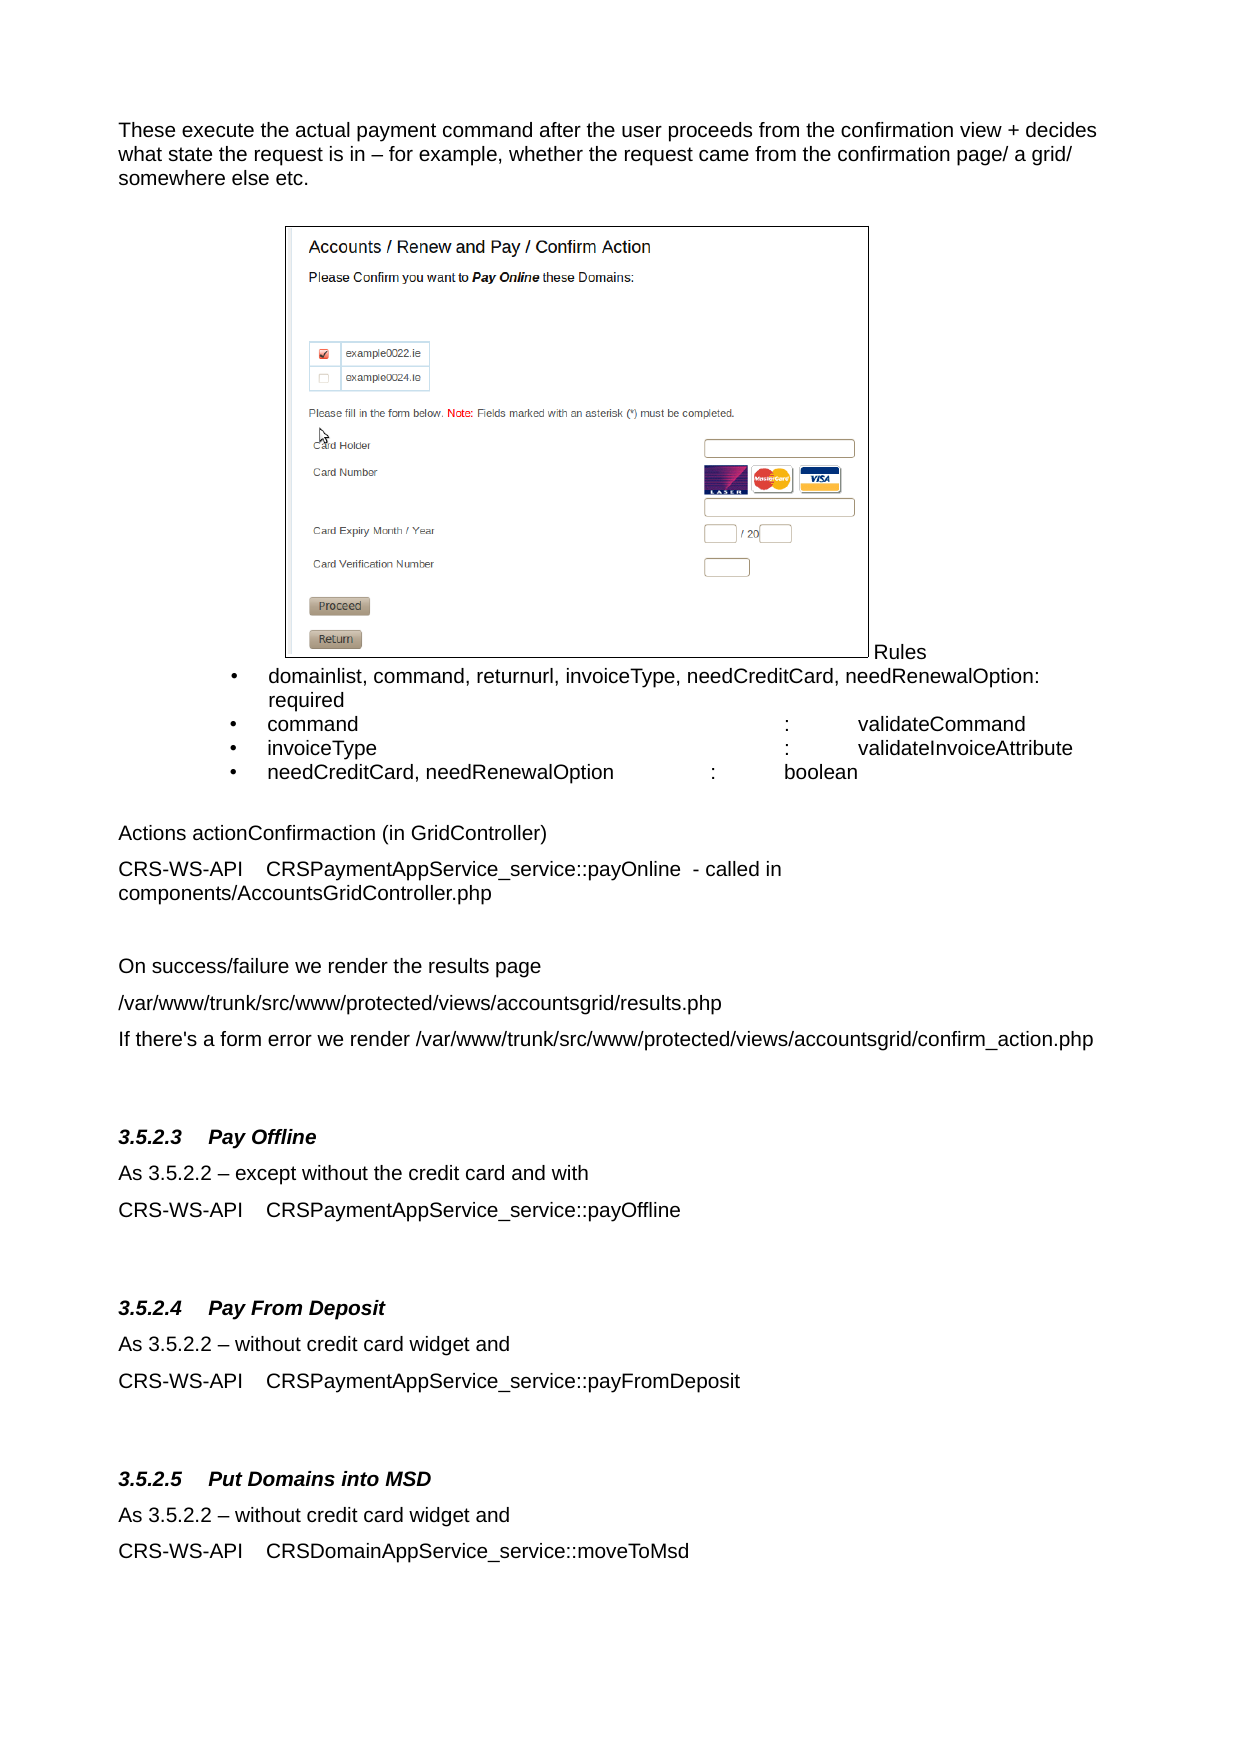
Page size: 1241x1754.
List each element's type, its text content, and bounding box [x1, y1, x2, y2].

text These execute the actual payment command after the user proceeds from the confirmation view + decides what state the request is in – for example, whether the request came from the confirmation page/ a grid/ somewhere else etc. [118, 118, 1122, 190]
text /var/www/trunk/src/www/protected/views/accountsgrid/results.php [118, 990, 1122, 1014]
subtitle Put Domains into MSD [118, 1466, 1122, 1490]
list command : validateCommand [229, 712, 1122, 736]
list domainlist, command, returnurl, invoiceType, needCreditCard, needRenewalOption: required [231, 664, 1122, 712]
subtitle Pay Offline [118, 1125, 1122, 1149]
text As 3.5.2.2 – without credit card widget and [118, 1503, 1122, 1527]
text Actions actionConfirmaction (in GridController) [118, 821, 1122, 844]
picture [287, 228, 865, 654]
list needCreditCard, needRenewalOption : boolean [229, 760, 1122, 784]
subtitle Pay From Deposit [118, 1296, 1122, 1319]
text CRS-WS-API CRSPaymentAppService_service::payFromDeposit [118, 1368, 1122, 1392]
text As 3.5.2.2 – without credit card widget and [118, 1332, 1122, 1356]
text On success/failure we render the results page [118, 954, 1122, 978]
text Rules [118, 640, 1122, 664]
text CRS-WS-API CRSPaymentAppService_service::payOffline [118, 1198, 1122, 1222]
text If there's a form error we render /var/www/trunk/src/www/protected/views/accountsgrid/confirm_action.php [118, 1027, 1122, 1051]
text CRS-WS-API CRSDomainAppService_service::moveToMsd [118, 1539, 1122, 1563]
list invoiceType : validateInvoiceAttribute [229, 736, 1122, 760]
text [286, 227, 868, 657]
text As 3.5.2.2 – except without the credit card and with [118, 1161, 1122, 1185]
text CRS-WS-API CRSPaymentAppService_service::payOnline - called in components/AccountsGridController.php [118, 857, 1122, 905]
